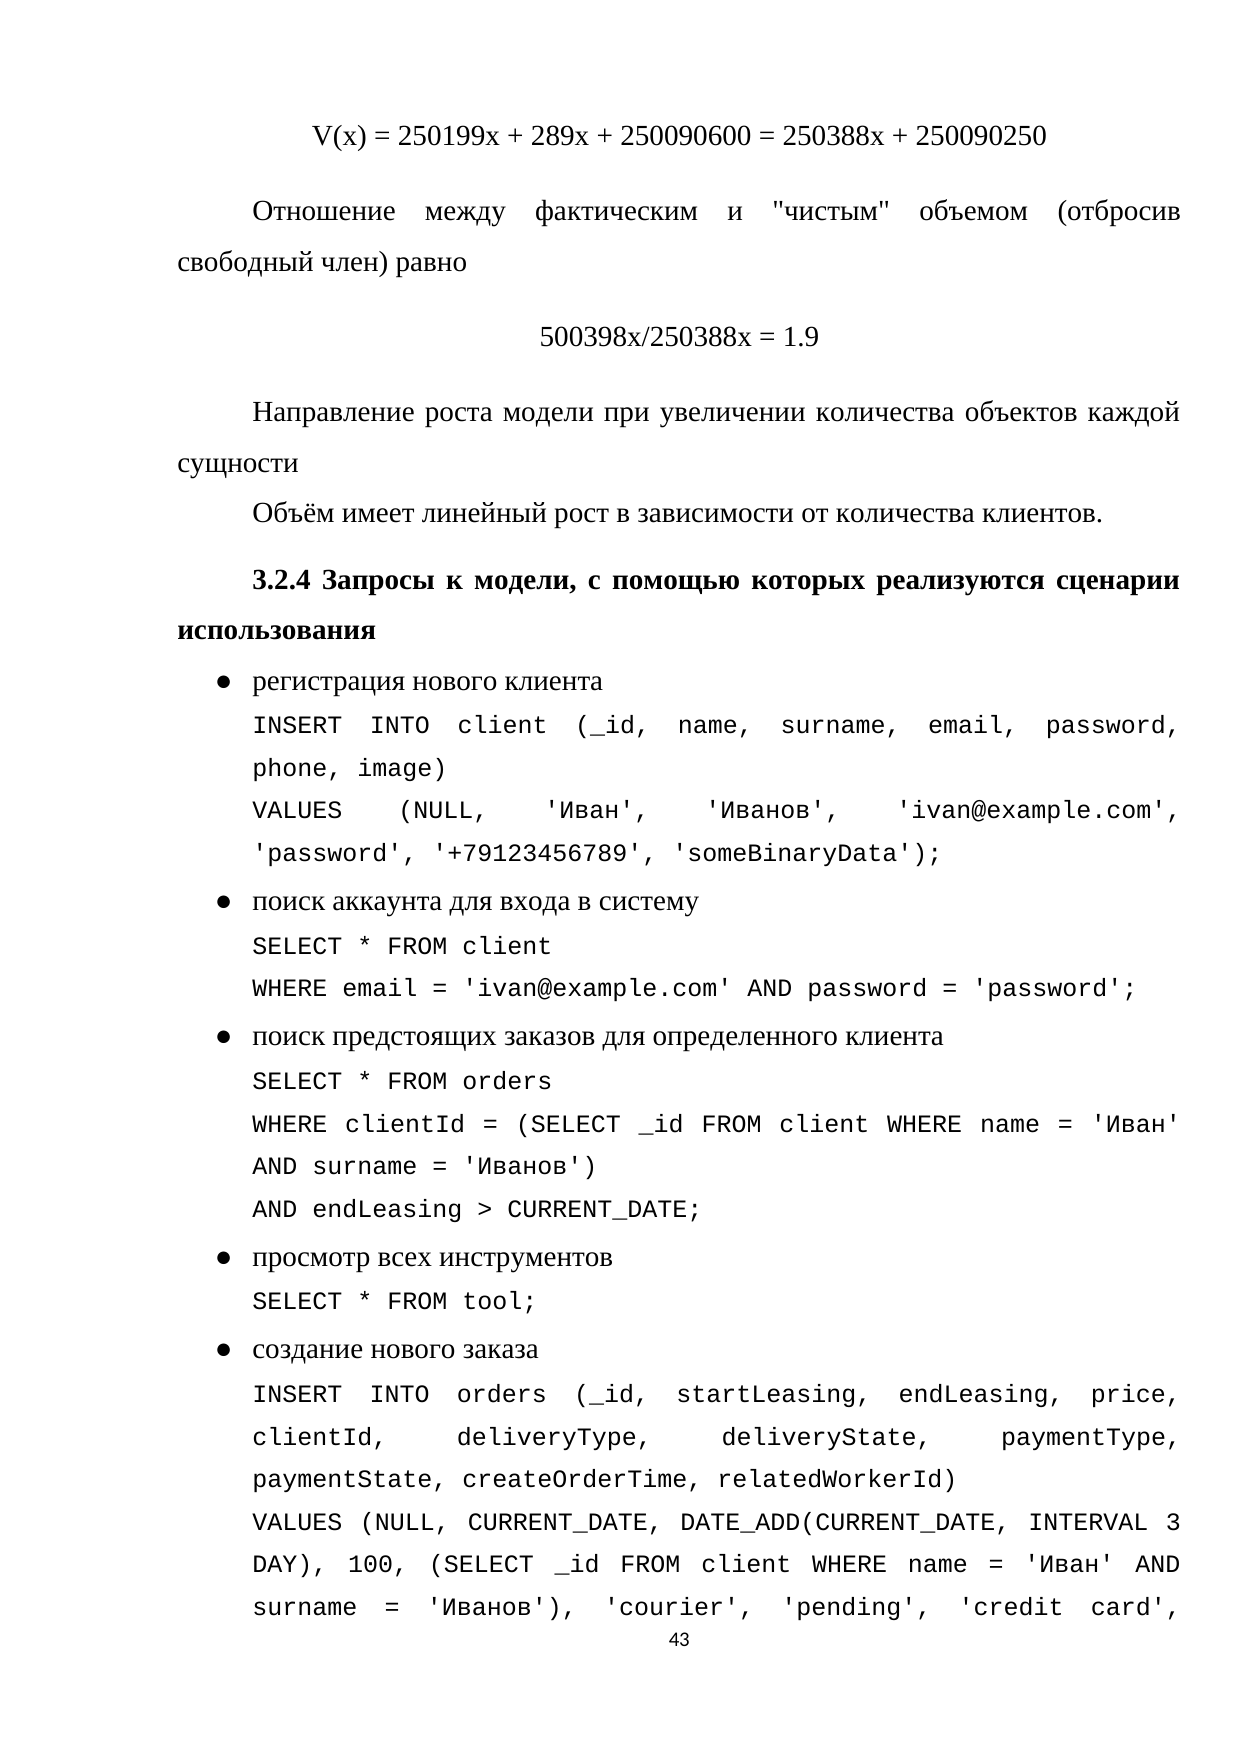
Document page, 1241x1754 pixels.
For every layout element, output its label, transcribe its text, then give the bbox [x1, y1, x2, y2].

text INSERT INTO orders (_id, startLeasing, endLeasing, price, clientId, deliveryType, deliveryState, paymentType, paymentState, createOrderTime, relatedWorkerId) [252, 1382, 1181, 1495]
text Направление роста модели при увеличении количества объектов каждой сущности [177, 394, 1181, 478]
text INSERT INTO client (_id, name, surname, email, password, phone, image) [252, 713, 1181, 784]
text 500398x/250388x = 1.9 [177, 319, 1181, 353]
text SELECT * FROM client [252, 933, 1181, 962]
text WHERE clientId = (SELECT _id FROM client WHERE name = 'Иван' AND surname = 'Иванов') [252, 1111, 1181, 1182]
text 3.2.4 Запросы к модели, с помощью которых реализуются сценарии использования [177, 562, 1181, 646]
list просмотр всех инструментов [214, 1239, 1181, 1272]
text Объём имеет линейный рост в зависимости от количества клиентов. [177, 495, 1181, 528]
text V(x) = 250199x + 289x + 250090600 = 250388x + 250090250 [177, 118, 1181, 152]
text VALUES (NULL, CURRENT_DATE, DATE_ADD(CURRENT_DATE, INTERVAL 3 DAY), 100, (SELECT _id FROM client WHERE name = 'Иван' AND surname = 'Иванов'), 'courier', 'pending', 'credit card', [252, 1509, 1181, 1623]
text SELECT * FROM orders [252, 1069, 1181, 1097]
list поиск предстоящих заказов для определенного клиента [214, 1018, 1181, 1052]
list создание нового заказа [214, 1331, 1181, 1365]
text SELECT * FROM tool; [177, 1289, 1181, 1317]
text WHERE email = 'ivan@example.com' AND password = 'password'; [252, 976, 1181, 1004]
text Отношение между фактическим и "чистым" объемом (отбросив свободный член) равно [177, 193, 1181, 277]
list поиск аккаунта для входа в систему [214, 883, 1181, 917]
list регистрация нового клиента [214, 663, 1181, 696]
text VALUES (NULL, 'Иван', 'Иванов', 'ivan@example.com', 'password', '+79123456789', 'someBinaryData'); [252, 798, 1181, 869]
text AND endLeasing > CURRENT_DATE; [252, 1196, 1181, 1224]
